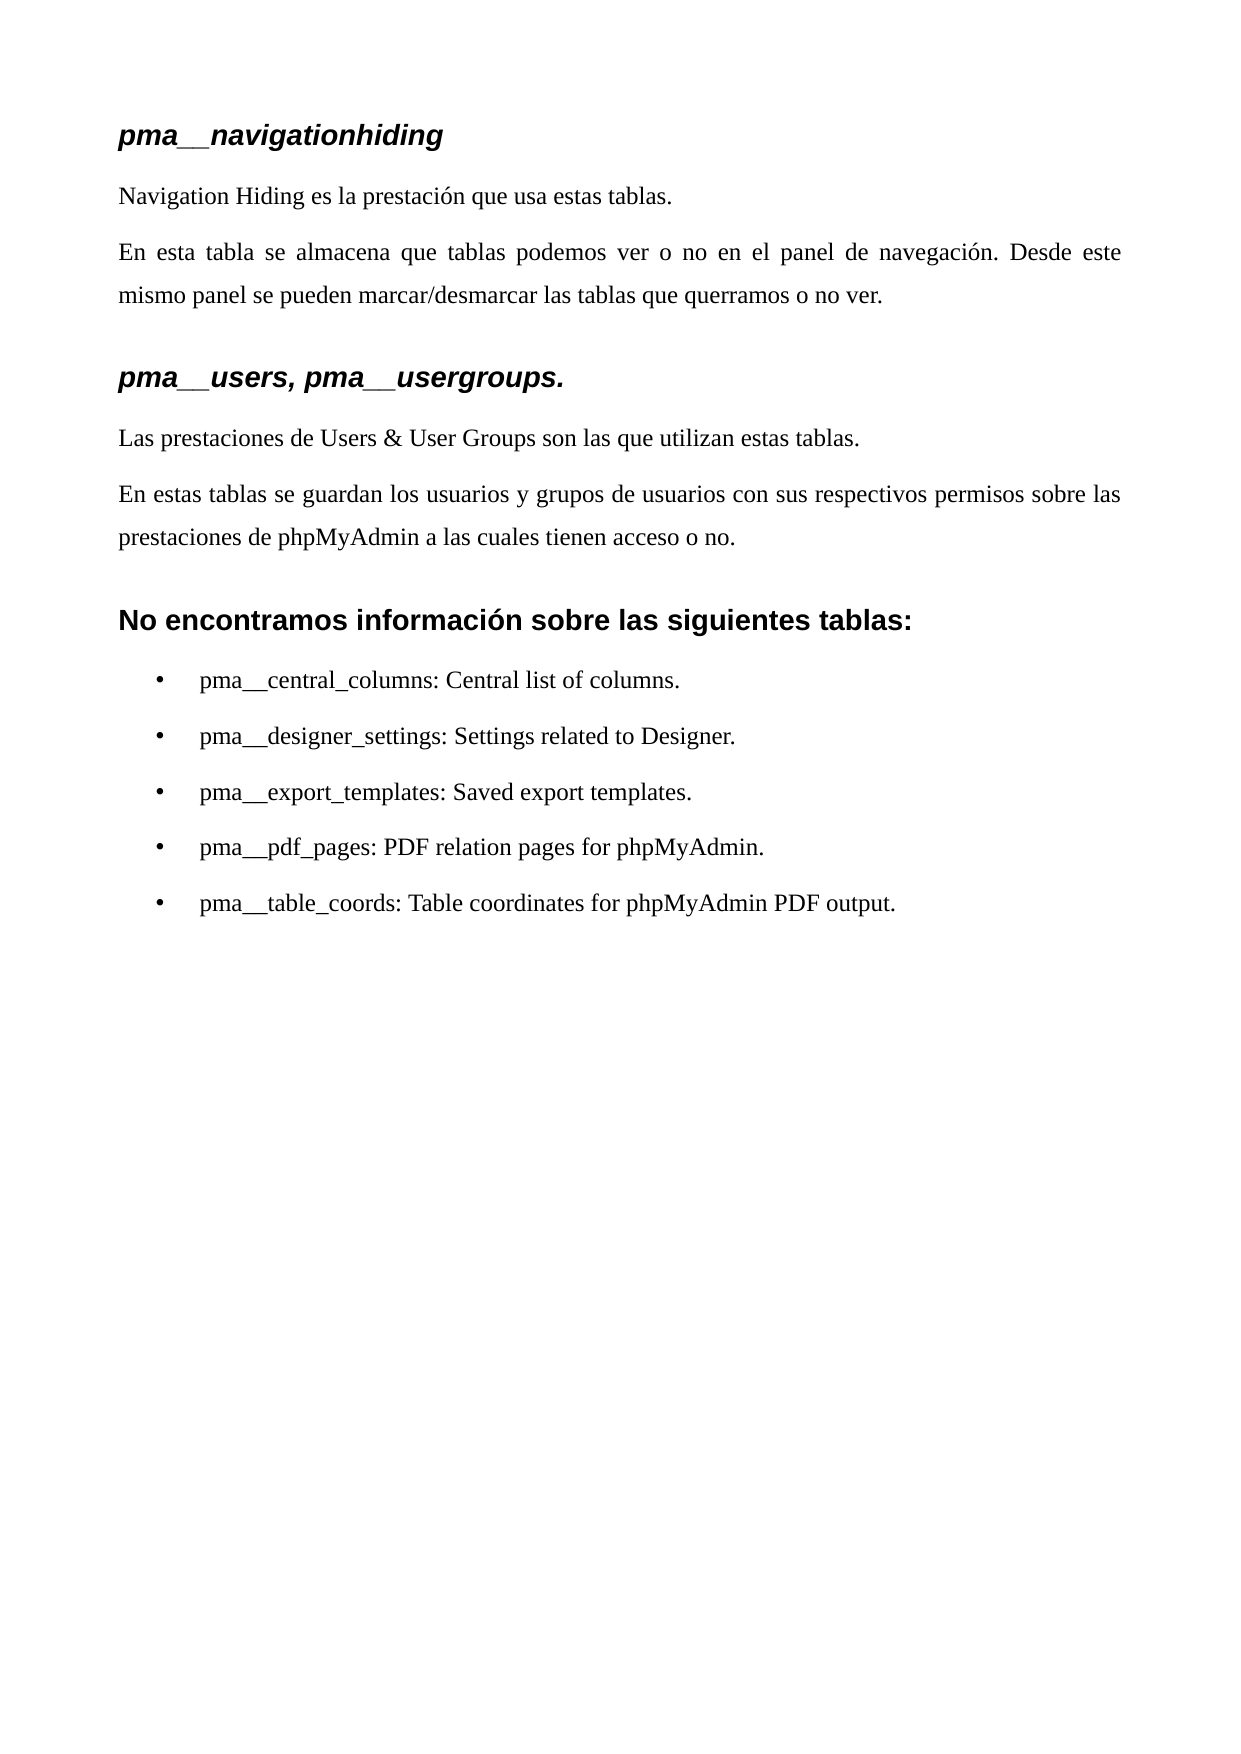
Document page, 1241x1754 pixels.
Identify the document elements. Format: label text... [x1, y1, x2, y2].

list pma__designer_settings: Settings related to Designer. [156, 721, 1122, 750]
list pma__export_templates: Saved export templates. [156, 777, 1122, 805]
list pma__central_columns: Central list of columns. [156, 665, 1122, 694]
text Las prestaciones de Users & User Groups son las que utilizan estas tablas. [118, 423, 1122, 452]
list pma__pdf_pages: PDF relation pages for phpMyAdmin. [156, 832, 1122, 861]
subtitle pma__users, pma__usergroups. [118, 360, 1122, 394]
text En estas tablas se guardan los usuarios y grupos de usuarios con sus respectivos permisos sobre las prestaciones de phpMyAdmin a las cuales tienen acceso o no. [118, 479, 1122, 551]
text Navigation Hiding es la prestación que usa estas tablas. [118, 181, 1122, 210]
subtitle pma__navigationhiding [118, 118, 1122, 152]
text En esta tabla se almacena que tablas podemos ver o no en el panel de navegación. Desde este mismo panel se pueden marcar/desmarcar las tablas que querramos o no ver. [118, 237, 1122, 308]
list pma__table_coords: Table coordinates for phpMyAdmin PDF output. [156, 888, 1122, 917]
subtitle No encontramos información sobre las siguientes tablas: [118, 602, 1122, 636]
